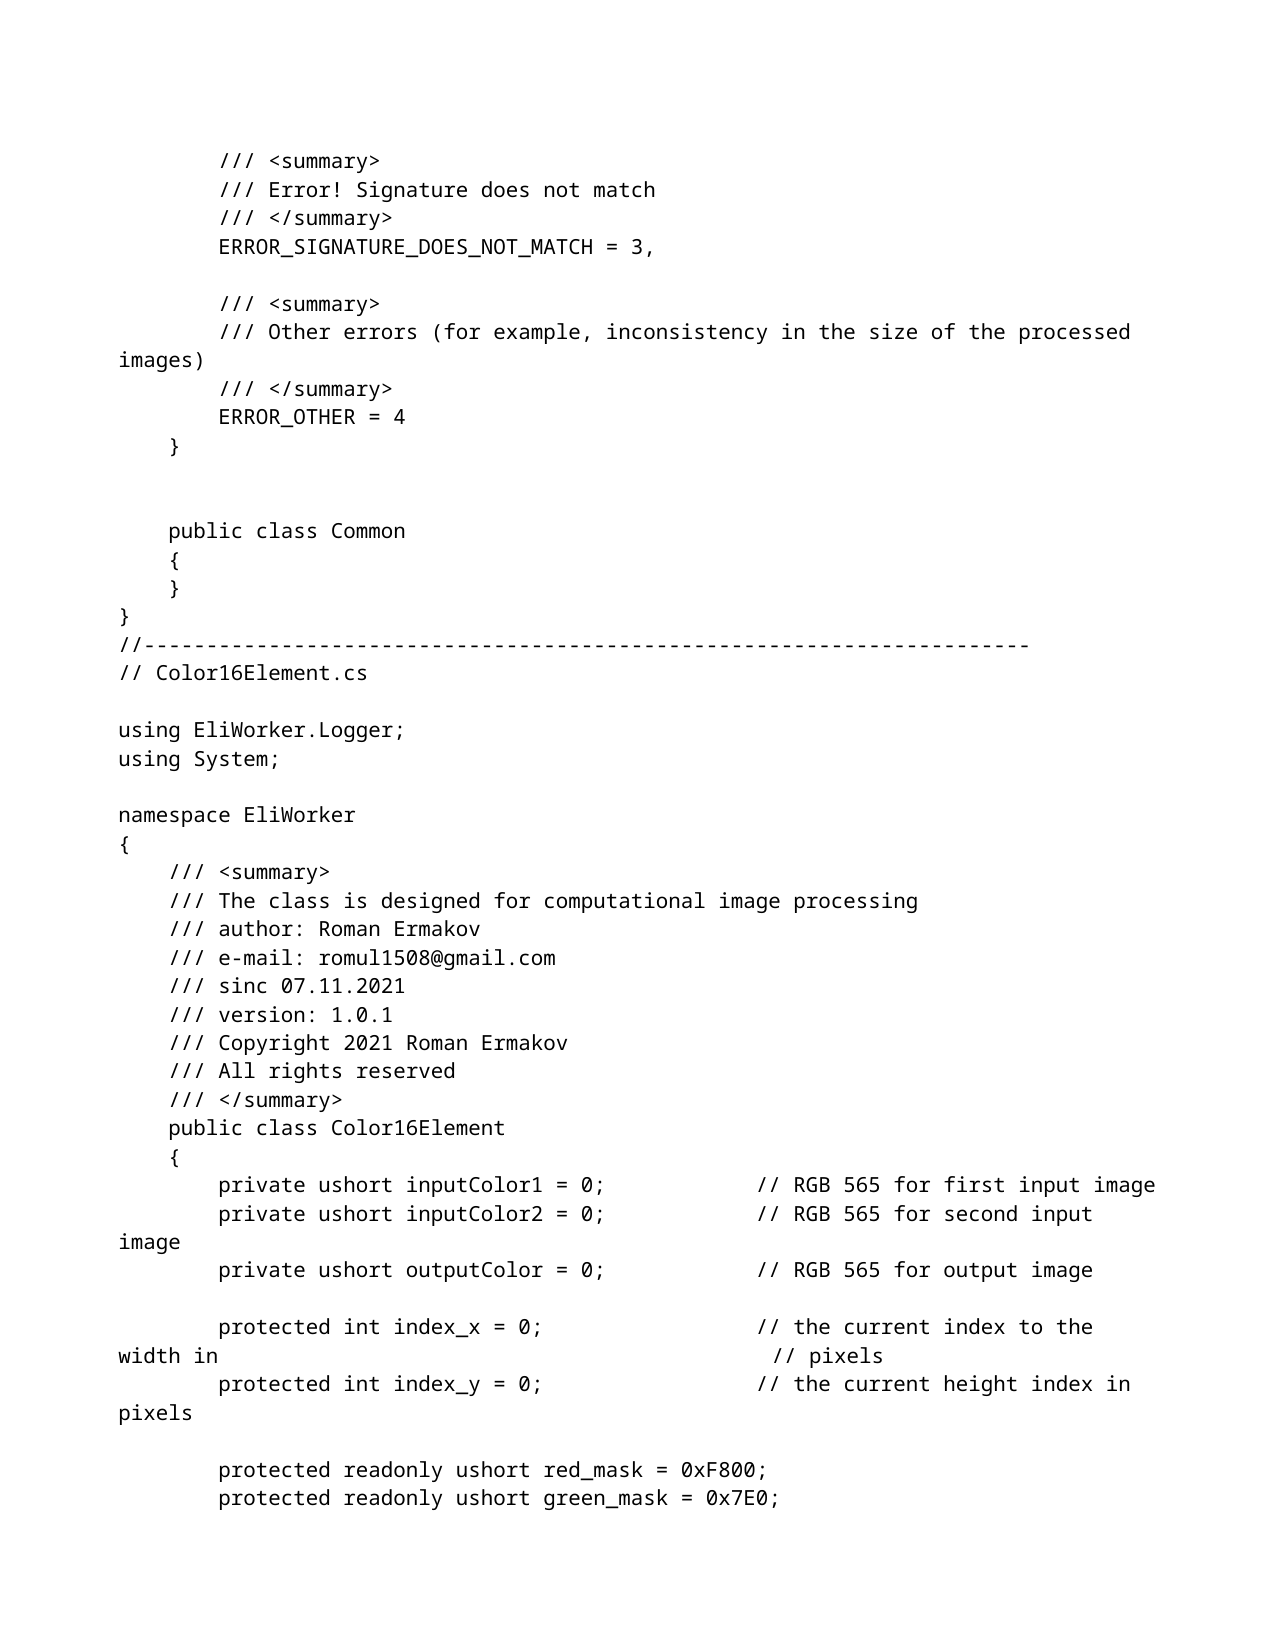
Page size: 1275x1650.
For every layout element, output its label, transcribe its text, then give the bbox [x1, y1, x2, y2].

text protected int index_x = 0; // the current index to the width in // pixels [118, 1312, 1157, 1369]
text } [118, 573, 1157, 602]
text protected readonly ushort green_mask = 0x7E0; [118, 1483, 1157, 1512]
text { [118, 1142, 1157, 1170]
text private ushort inputColor2 = 0; // RGB 565 for second input image [118, 1199, 1157, 1256]
text public class Common [118, 516, 1157, 545]
text /// <summary> [118, 289, 1157, 317]
text private ushort inputColor1 = 0; // RGB 565 for first input image [118, 1170, 1157, 1199]
text using EliWorker.Logger; [118, 715, 1157, 744]
text protected readonly ushort red_mask = 0xF800; [118, 1455, 1157, 1483]
text { [118, 545, 1157, 573]
text public class Color16Element [118, 1113, 1157, 1142]
text /// Other errors (for example, inconsistency in the size of the processed images) [118, 317, 1157, 374]
text using System; [118, 744, 1157, 772]
text //----------------------------------------------------------------------- [118, 630, 1157, 658]
text /// version: 1.0.1 [118, 1000, 1157, 1028]
text /// author: Roman Ermakov [118, 914, 1157, 943]
text } [118, 431, 1157, 459]
text // Color16Element.cs [118, 658, 1157, 687]
text /// sinc 07.11.2021 [118, 971, 1157, 1000]
text { [118, 829, 1157, 857]
text private ushort outputColor = 0; // RGB 565 for output image [118, 1256, 1157, 1284]
text /// </summary> [118, 1085, 1157, 1113]
text ERROR_OTHER = 4 [118, 402, 1157, 431]
text /// <summary> [118, 857, 1157, 886]
text protected int index_y = 0; // the current height index in pixels [118, 1369, 1157, 1426]
text /// </summary> [118, 203, 1157, 232]
text /// Copyright 2021 Roman Ermakov [118, 1028, 1157, 1057]
text } [118, 602, 1157, 630]
text /// The class is designed for computational image processing [118, 886, 1157, 914]
text ERROR_SIGNATURE_DOES_NOT_MATCH = 3, [118, 232, 1157, 260]
text /// <summary> [118, 147, 1157, 175]
text /// Error! Signature does not match [118, 175, 1157, 203]
text namespace EliWorker [118, 801, 1157, 829]
text /// All rights reserved [118, 1057, 1157, 1085]
text /// e-mail: romul1508@gmail.com [118, 943, 1157, 971]
text /// </summary> [118, 374, 1157, 402]
